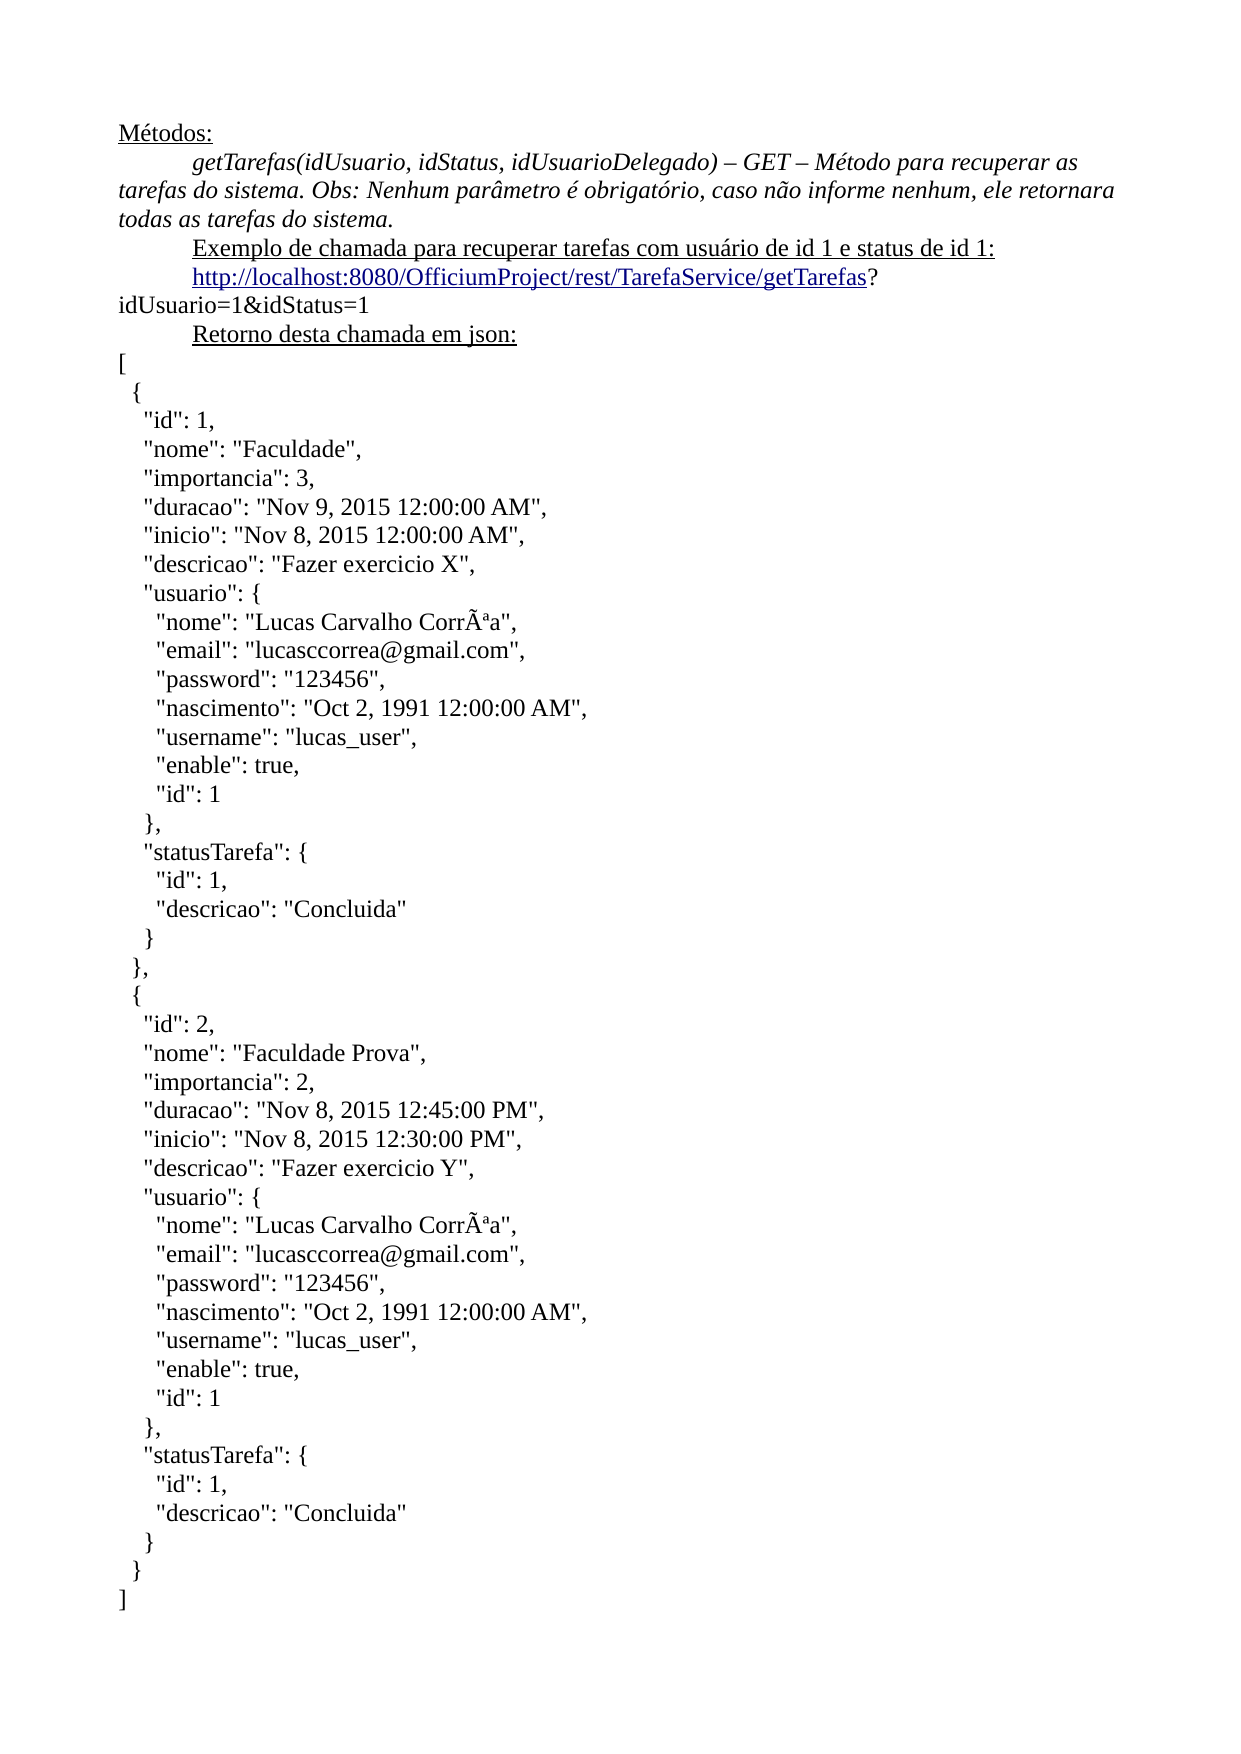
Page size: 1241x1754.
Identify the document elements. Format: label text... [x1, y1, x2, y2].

text "id": 2, [118, 1009, 1122, 1038]
text { [118, 377, 1122, 406]
text "descricao": "Fazer exercicio Y", [118, 1153, 1122, 1182]
text Exemplo de chamada para recuperar tarefas com usuário de id 1 e status de id 1: [118, 233, 1122, 262]
text "enable": true, [118, 1354, 1122, 1383]
text "nascimento": "Oct 2, 1991 12:00:00 AM", [118, 1297, 1122, 1326]
text } [118, 1556, 1122, 1584]
text Métodos: [118, 118, 1122, 147]
text [ [118, 348, 1122, 377]
text "id": 1, [118, 1469, 1122, 1498]
text "password": "123456", [118, 664, 1122, 693]
text }, [118, 1412, 1122, 1441]
text "enable": true, [118, 751, 1122, 779]
text http://localhost:8080/OfficiumProject/rest/TarefaService/getTarefas?idUsuario=1&idStatus=1 [118, 262, 1122, 319]
text "id": 1, [118, 406, 1122, 434]
text "email": "lucasccorrea@gmail.com", [118, 636, 1122, 664]
text Retorno desta chamada em json: [118, 319, 1122, 348]
text "descricao": "Fazer exercicio X", [118, 549, 1122, 578]
text "id": 1 [118, 1383, 1122, 1412]
text "duracao": "Nov 8, 2015 12:45:00 PM", [118, 1096, 1122, 1124]
text "nome": "Faculdade", [118, 434, 1122, 463]
text "id": 1 [118, 779, 1122, 808]
text "id": 1, [118, 866, 1122, 894]
text }, [118, 952, 1122, 981]
text "usuario": { [118, 1182, 1122, 1211]
text "nome": "Lucas Carvalho CorrÃªa", [118, 1211, 1122, 1239]
text "duracao": "Nov 9, 2015 12:00:00 AM", [118, 492, 1122, 521]
text "descricao": "Concluida" [118, 894, 1122, 923]
text getTarefas(idUsuario, idStatus, idUsuarioDelegado) – GET – Método para recuperar as tarefas do sistema. Obs: Nenhum parâmetro é obrigatório, caso não informe nenhum, ele retornara todas as tarefas do sistema. [118, 147, 1122, 233]
text "inicio": "Nov 8, 2015 12:00:00 AM", [118, 521, 1122, 549]
text "password": "123456", [118, 1268, 1122, 1297]
text "importancia": 3, [118, 463, 1122, 492]
text }, [118, 808, 1122, 837]
text "usuario": { [118, 578, 1122, 607]
text "importancia": 2, [118, 1067, 1122, 1096]
text ] [118, 1584, 1122, 1613]
text "email": "lucasccorrea@gmail.com", [118, 1239, 1122, 1268]
text "inicio": "Nov 8, 2015 12:30:00 PM", [118, 1124, 1122, 1153]
text "nascimento": "Oct 2, 1991 12:00:00 AM", [118, 693, 1122, 722]
text "nome": "Lucas Carvalho CorrÃªa", [118, 607, 1122, 636]
text "descricao": "Concluida" [118, 1498, 1122, 1527]
text "nome": "Faculdade Prova", [118, 1038, 1122, 1067]
text "username": "lucas_user", [118, 1326, 1122, 1354]
text "statusTarefa": { [118, 1441, 1122, 1469]
text { [118, 981, 1122, 1009]
text } [118, 1527, 1122, 1556]
text "username": "lucas_user", [118, 722, 1122, 751]
text } [118, 923, 1122, 952]
text "statusTarefa": { [118, 837, 1122, 866]
